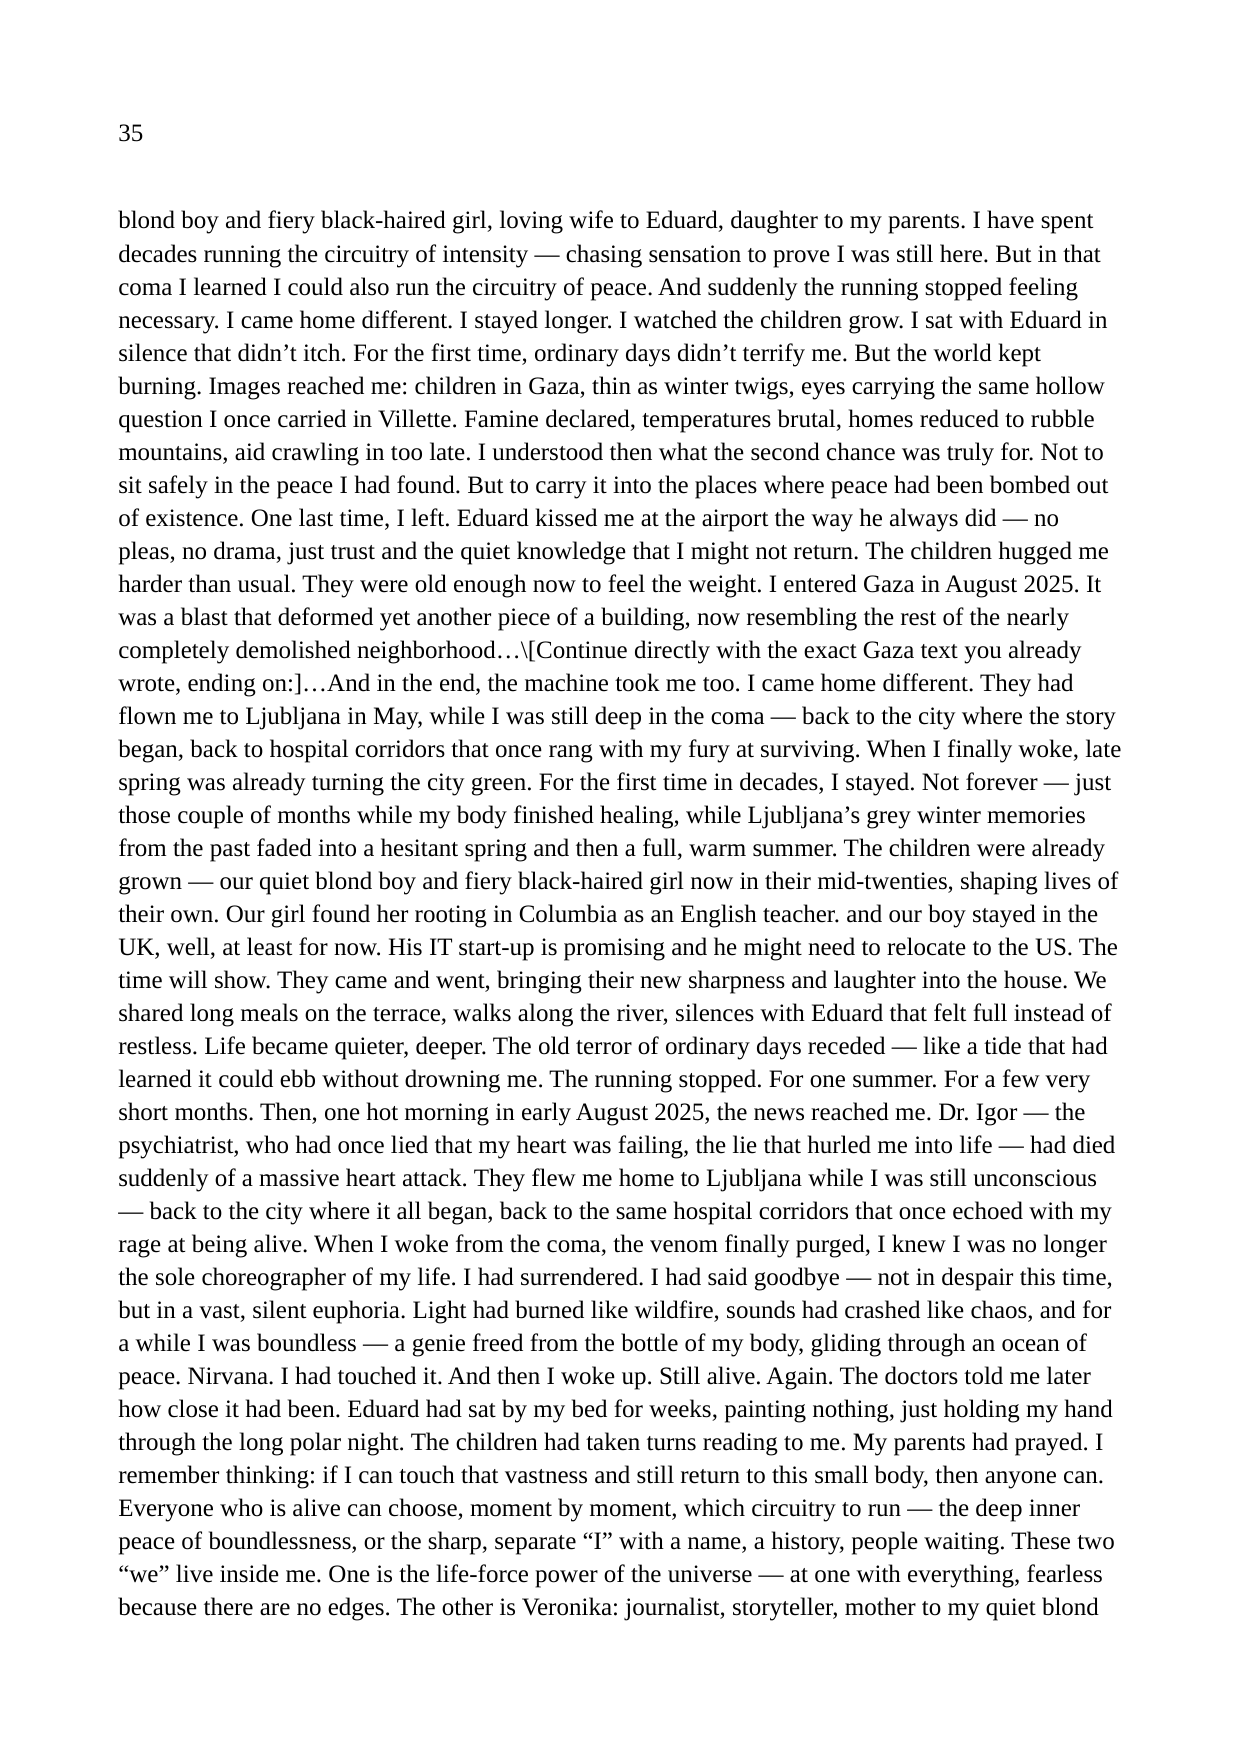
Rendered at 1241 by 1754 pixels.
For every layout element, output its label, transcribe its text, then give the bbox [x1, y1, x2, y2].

text blond boy and fiery black-haired girl, loving wife to Eduard, daughter to my parents. I have spent decades running the circuitry of intensity — chasing sensation to prove I was still here. But in that coma I learned I could also run the circuitry of peace. And suddenly the running stopped feeling necessary. I came home different. I stayed longer. I watched the children grow. I sat with Eduard in silence that didn’t itch. For the first time, ordinary days didn’t terrify me. But the world kept burning. Images reached me: children in Gaza, thin as winter twigs, eyes carrying the same hollow question I once carried in Villette. Famine declared, temperatures brutal, homes reduced to rubble mountains, aid crawling in too late. I understood then what the second chance was truly for. Not to sit safely in the peace I had found. But to carry it into the places where peace had been bombed out of existence. One last time, I left. Eduard kissed me at the airport the way he always did — no pleas, no drama, just trust and the quiet knowledge that I might not return. The children hugged me harder than usual. They were old enough now to feel the weight. I entered Gaza in August 2025. It was a blast that deformed yet another piece of a building, now resembling the rest of the nearly completely demolished neighborhood…\[Continue directly with the exact Gaza text you already wrote, ending on:]…And in the end, the machine took me too. I came home different. They had flown me to Ljubljana in May, while I was still deep in the coma — back to the city where the story began, back to hospital corridors that once rang with my fury at surviving. When I finally woke, late spring was already turning the city green. For the first time in decades, I stayed. Not forever — just those couple of months while my body finished healing, while Ljubljana’s grey winter memories from the past faded into a hesitant spring and then a full, warm summer. The children were already grown — our quiet blond boy and fiery black-haired girl now in their mid-twenties, shaping lives of their own. Our girl found her rooting in Columbia as an English teacher. and our boy stayed in the UK, well, at least for now. His IT start-up is promising and he might need to relocate to the US. The time will show. They came and went, bringing their new sharpness and laughter into the house. We shared long meals on the terrace, walks along the river, silences with Eduard that felt full instead of restless. Life became quieter, deeper. The old terror of ordinary days receded — like a tide that had learned it could ebb without drowning me. The running stopped. For one summer. For a few very short months. Then, one hot morning in early August 2025, the news reached me. Dr. Igor — the psychiatrist, who had once lied that my heart was failing, the lie that hurled me into life — had died suddenly of a massive heart attack. They flew me home to Ljubljana while I was still unconscious — back to the city where it all began, back to the same hospital corridors that once echoed with my rage at being alive. When I woke from the coma, the venom finally purged, I knew I was no longer the sole choreographer of my life. I had surrendered. I had said goodbye — not in despair this time, but in a vast, silent euphoria. Light had burned like wildfire, sounds had crashed like chaos, and for a while I was boundless — a genie freed from the bottle of my body, gliding through an ocean of peace. Nirvana. I had touched it. And then I woke up. Still alive. Again. The doctors told me later how close it had been. Eduard had sat by my bed for weeks, painting nothing, just holding my hand through the long polar night. The children had taken turns reading to me. My parents had prayed. I remember thinking: if I can touch that vastness and still return to this small body, then anyone can. Everyone who is alive can choose, moment by moment, which circuitry to run — the deep inner peace of boundlessness, or the sharp, separate “I” with a name, a history, people waiting. These two “we” live inside me. One is the life-force power of the universe — at one with everything, fearless because there are no edges. The other is Veronika: journalist, storyteller, mother to my quiet blond [118, 206, 1122, 1621]
